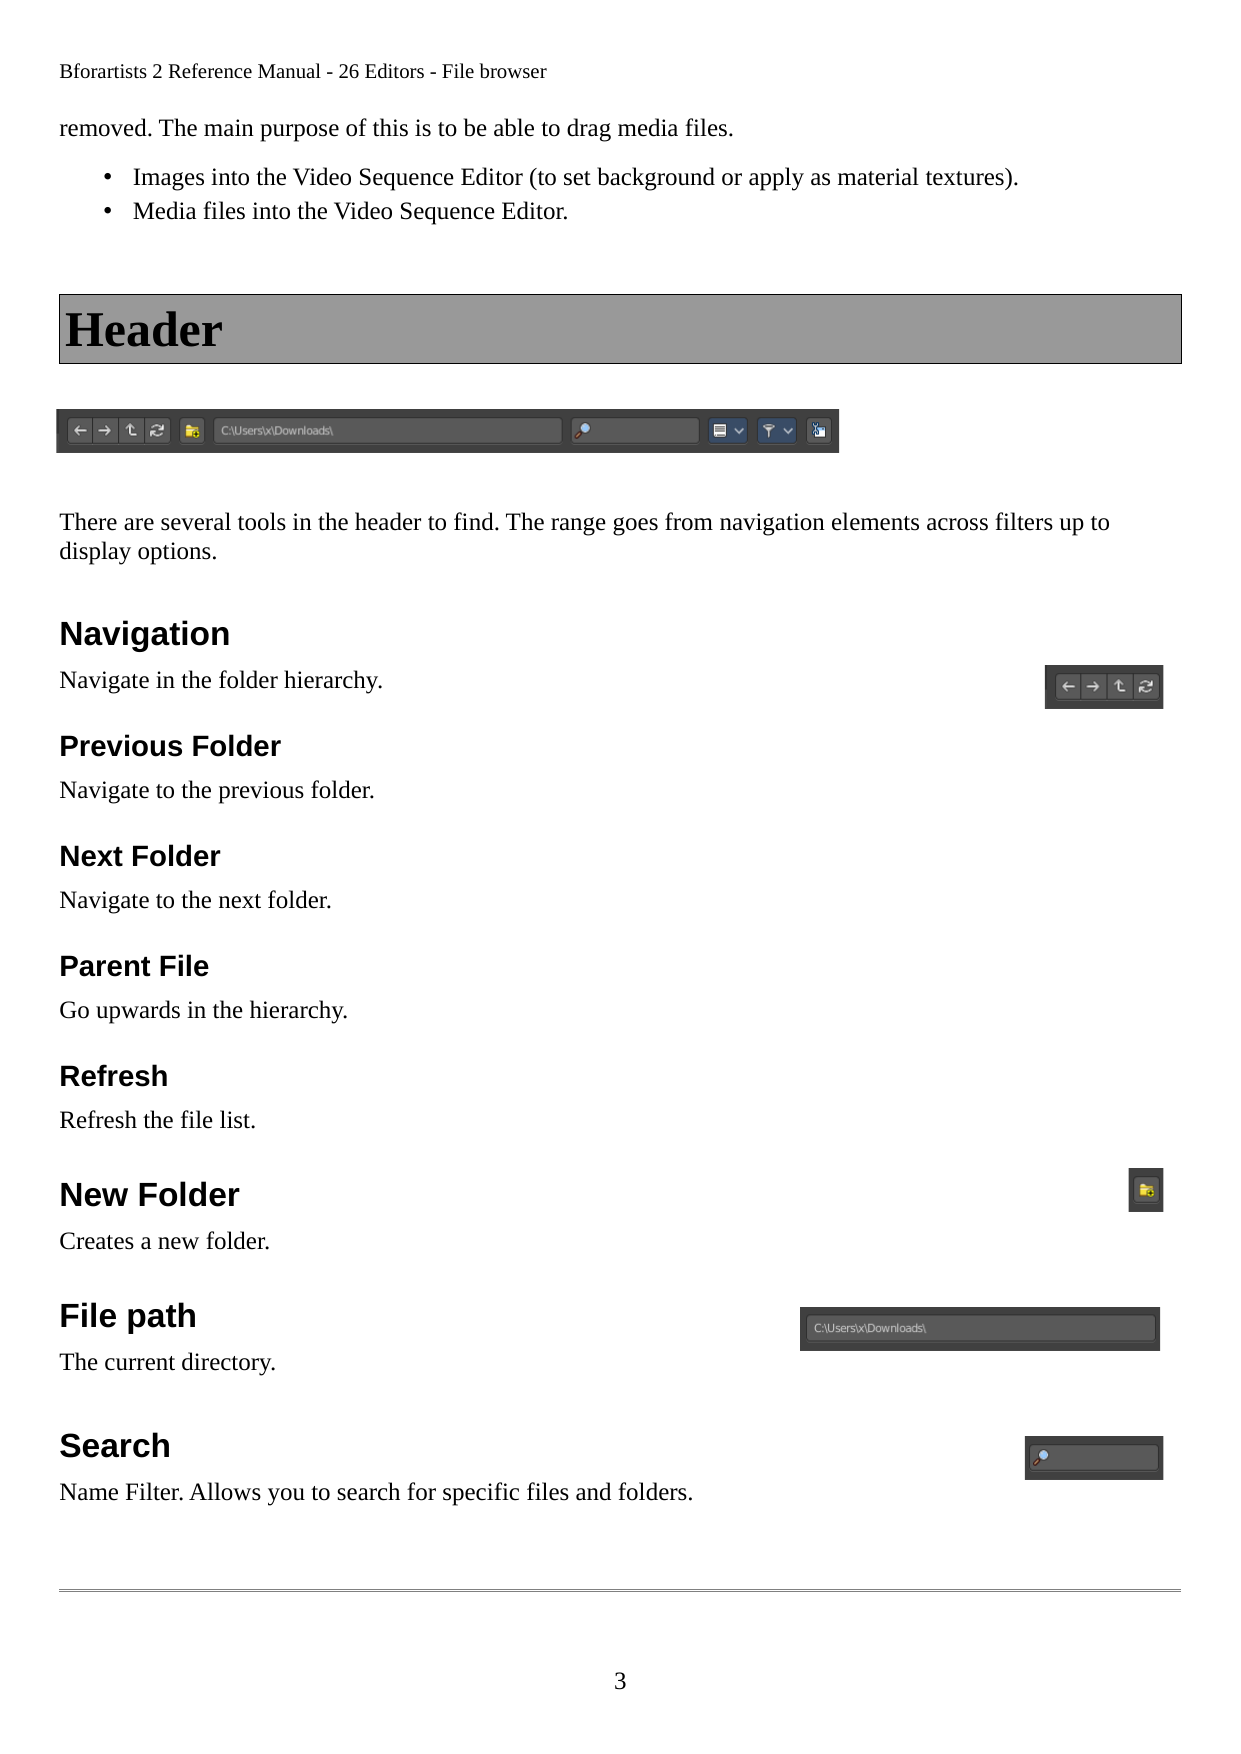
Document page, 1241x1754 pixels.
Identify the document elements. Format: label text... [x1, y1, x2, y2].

text Go upwards in the hierarchy. [59, 995, 1181, 1024]
text There are several tools in the header to find. The range goes from navigation elements across filters up to display options. [59, 507, 1181, 565]
picture [1044, 665, 1164, 709]
subtitle Next Folder [59, 839, 1181, 873]
subtitle File path [59, 1296, 1181, 1334]
picture [800, 1307, 1161, 1351]
text Refresh the file list. [59, 1105, 1181, 1134]
subtitle Navigation [59, 614, 1181, 653]
text The current directory. [59, 1347, 1181, 1376]
text Navigate in the folder hierarchy. [59, 665, 1044, 694]
picture [1024, 1436, 1164, 1480]
picture [56, 409, 840, 453]
list Media files into the Video Sequence Editor. [103, 196, 1181, 225]
subtitle Search [59, 1425, 1181, 1464]
text Navigate to the next folder. [59, 885, 1181, 914]
picture [1128, 1168, 1164, 1212]
list Images into the Video Sequence Editor (to set background or apply as material textures). [103, 162, 1181, 190]
subtitle Previous Folder [59, 729, 1181, 763]
table_header Header [60, 295, 1181, 363]
subtitle New Folder [59, 1175, 1181, 1213]
subtitle Parent File [59, 949, 1181, 983]
subtitle Refresh [59, 1059, 1181, 1092]
text Creates a new folder. [59, 1226, 1181, 1255]
text Navigate to the previous folder. [59, 775, 1181, 804]
text Name Filter. Allows you to search for specific files and folders. [59, 1477, 1181, 1505]
text removed. The main purpose of this is to be able to drag media files. [59, 113, 1181, 141]
